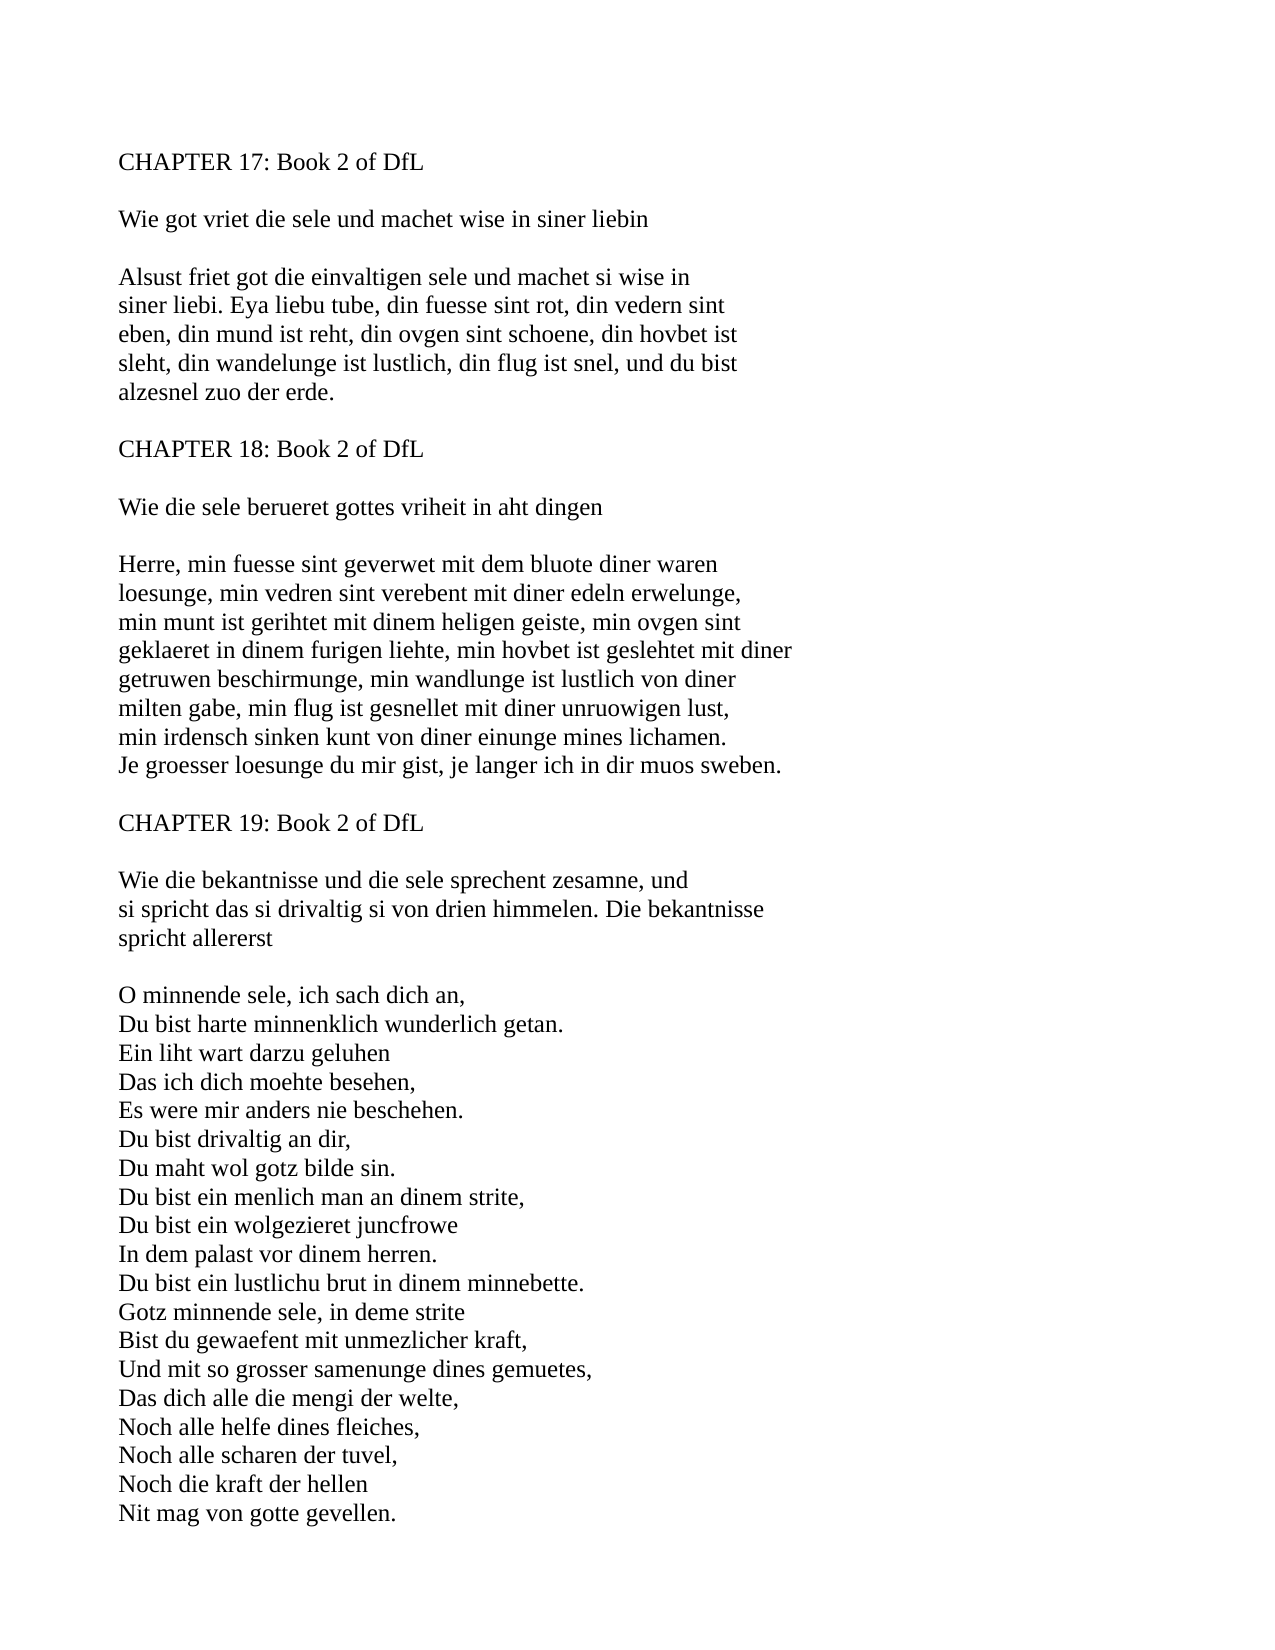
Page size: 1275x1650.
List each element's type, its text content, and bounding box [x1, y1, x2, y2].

text In dem palast vor dinem herren. [118, 1239, 1157, 1268]
text eben, din mund ist reht, din ovgen sint schoene, din hovbet ist [118, 319, 1157, 348]
text geklaeret in dinem furigen liehte, min hovbet ist geslehtet mit diner [118, 636, 1157, 664]
text Alsust friet got die einvaltigen sele und machet si wise in [118, 262, 1157, 291]
text Du bist ein menlich man an dinem strite, [118, 1182, 1157, 1211]
text getruwen beschirmunge, min wandlunge ist lustlich von diner [118, 664, 1157, 693]
text Du maht wol gotz bilde sin. [118, 1153, 1157, 1182]
text Das ich dich moehte besehen, [118, 1067, 1157, 1096]
text Und mit so grosser samenunge dines gemuetes, [118, 1354, 1157, 1383]
text Du bist harte minnenklich wunderlich getan. [118, 1009, 1157, 1038]
text siner liebi. Eya liebu tube, din fuesse sint rot, din vedern sint [118, 291, 1157, 319]
text Gotz minnende sele, in deme strite [118, 1297, 1157, 1326]
text spricht allererst [118, 923, 1157, 952]
text Wie die sele berueret gottes vriheit in aht dingen [118, 492, 1157, 521]
text Bist du gewaefent mit unmezlicher kraft, [118, 1326, 1157, 1354]
text Noch alle helfe dines fleiches, [118, 1412, 1157, 1441]
text Du bist drivaltig an dir, [118, 1124, 1157, 1153]
text Herre, min fuesse sint geverwet mit dem bluote diner waren [118, 549, 1157, 578]
text sleht, din wandelunge ist lustlich, din flug ist snel, und du bist [118, 348, 1157, 377]
text Je groesser loesunge du mir gist, je langer ich in dir muos sweben. [118, 751, 1157, 779]
text O minnende sele, ich sach dich an, [118, 981, 1157, 1009]
text Du bist ein lustlichu brut in dinem minnebette. [118, 1268, 1157, 1297]
text si spricht das si drivaltig si von drien himmelen. Die bekantnisse [118, 894, 1157, 923]
text Ein liht wart darzu geluhen [118, 1038, 1157, 1067]
text CHAPTER 17: Book 2 of DfL [118, 147, 1157, 176]
text milten gabe, min flug ist gesnellet mit diner unruowigen lust, [118, 693, 1157, 722]
text Das dich alle die mengi der welte, [118, 1383, 1157, 1412]
text Noch die kraft der hellen [118, 1469, 1157, 1498]
text Wie die bekantnisse und die sele sprechent zesamne, und [118, 866, 1157, 894]
text Du bist ein wolgezieret juncfrowe [118, 1211, 1157, 1239]
text CHAPTER 19: Book 2 of DfL [118, 808, 1157, 837]
text alzesnel zuo der erde. [118, 377, 1157, 406]
text CHAPTER 18: Book 2 of DfL [118, 434, 1157, 463]
text Wie got vriet die sele und machet wise in siner liebin [118, 204, 1157, 233]
text Es were mir anders nie beschehen. [118, 1096, 1157, 1124]
text Noch alle scharen der tuvel, [118, 1441, 1157, 1469]
text min irdensch sinken kunt von diner einunge mines lichamen. [118, 722, 1157, 751]
text Nit mag von gotte gevellen. [118, 1498, 1157, 1527]
text loesunge, min vedren sint verebent mit diner edeln erwelunge, [118, 578, 1157, 607]
text min munt ist gerihtet mit dinem heligen geiste, min ovgen sint [118, 607, 1157, 636]
